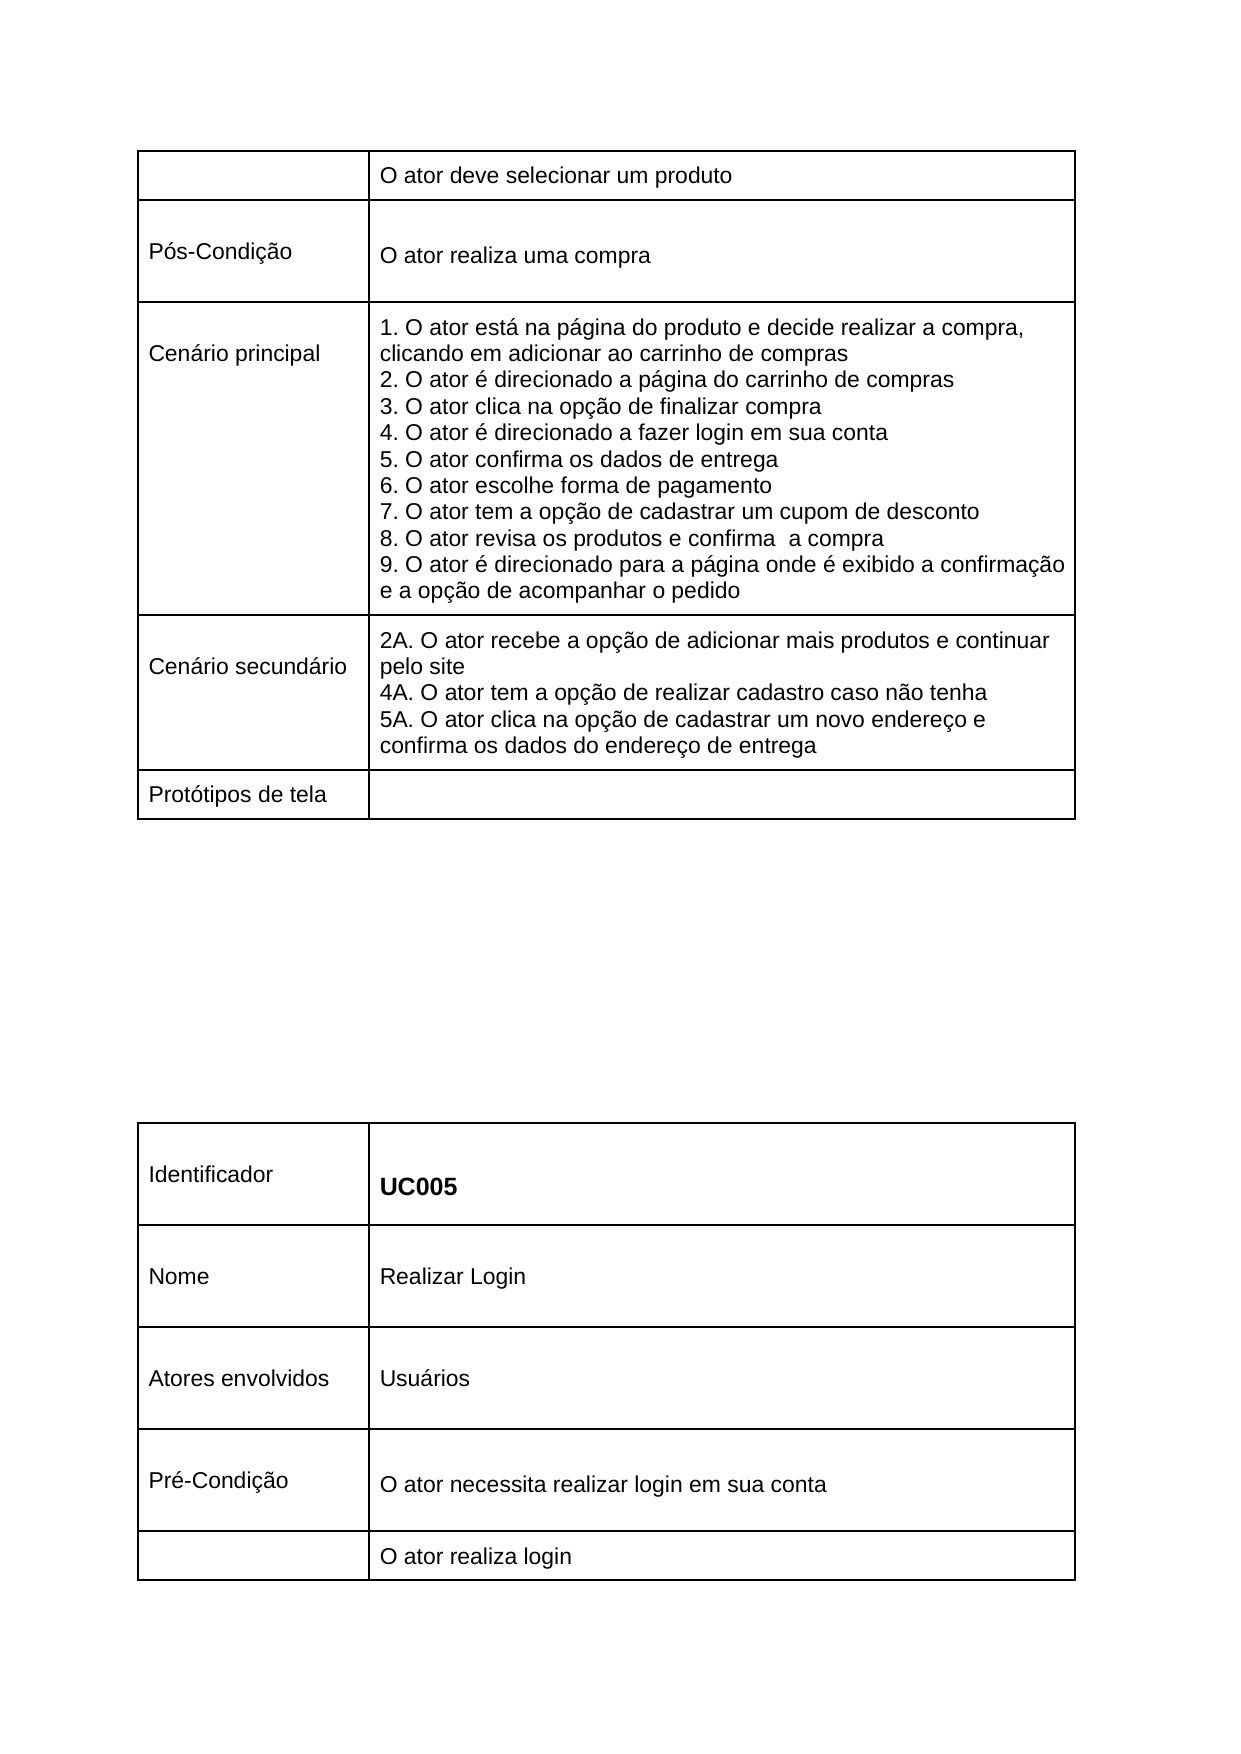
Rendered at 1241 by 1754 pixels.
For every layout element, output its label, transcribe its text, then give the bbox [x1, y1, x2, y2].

table_cell O ator deve selecionar um produto [370, 152, 1074, 199]
table_cell O ator realiza login [370, 1532, 1074, 1579]
table_cell Atores envolvidos [139, 1328, 368, 1428]
table_cell 1. O ator está na página do produto e decide realizar a compra, clicando em adicionar ao carrinho de compras 2. O ator é direcionado a página do carrinho de compras 3. O ator clica na opção de finalizar compra 4. O ator é direcionado a fazer login em sua conta 5. O ator confirma os dados de entrega 6. O ator escolhe forma de pagamento 7. O ator tem a opção de cadastrar um cupom de desconto 8. O ator revisa os produtos e confirma a compra 9. O ator é direcionado para a página onde é exibido a confirmação e a opção de acompanhar o pedido [370, 303, 1074, 614]
table_cell Cenário secundário [139, 616, 368, 769]
table_cell O ator necessita realizar login em sua conta [370, 1430, 1074, 1530]
table_header Identificador [139, 1124, 368, 1224]
table_cell Cenário principal [139, 303, 368, 614]
table_cell Pós-Condição [139, 201, 368, 301]
table_cell [139, 152, 368, 199]
table_cell Usuários [370, 1328, 1074, 1428]
table_cell Protótipos de tela [139, 771, 368, 818]
table_cell O ator realiza uma compra [370, 201, 1074, 301]
table_cell Pré-Condição [139, 1430, 368, 1530]
table_cell [370, 771, 1074, 818]
table_header UC005 [370, 1124, 1074, 1224]
table_cell Realizar Login [370, 1226, 1074, 1326]
table_cell [139, 1532, 368, 1579]
table_cell 2A. O ator recebe a opção de adicionar mais produtos e continuar pelo site 4A. O ator tem a opção de realizar cadastro caso não tenha 5A. O ator clica na opção de cadastrar um novo endereço e confirma os dados do endereço de entrega [370, 616, 1074, 769]
table_cell Nome [139, 1226, 368, 1326]
